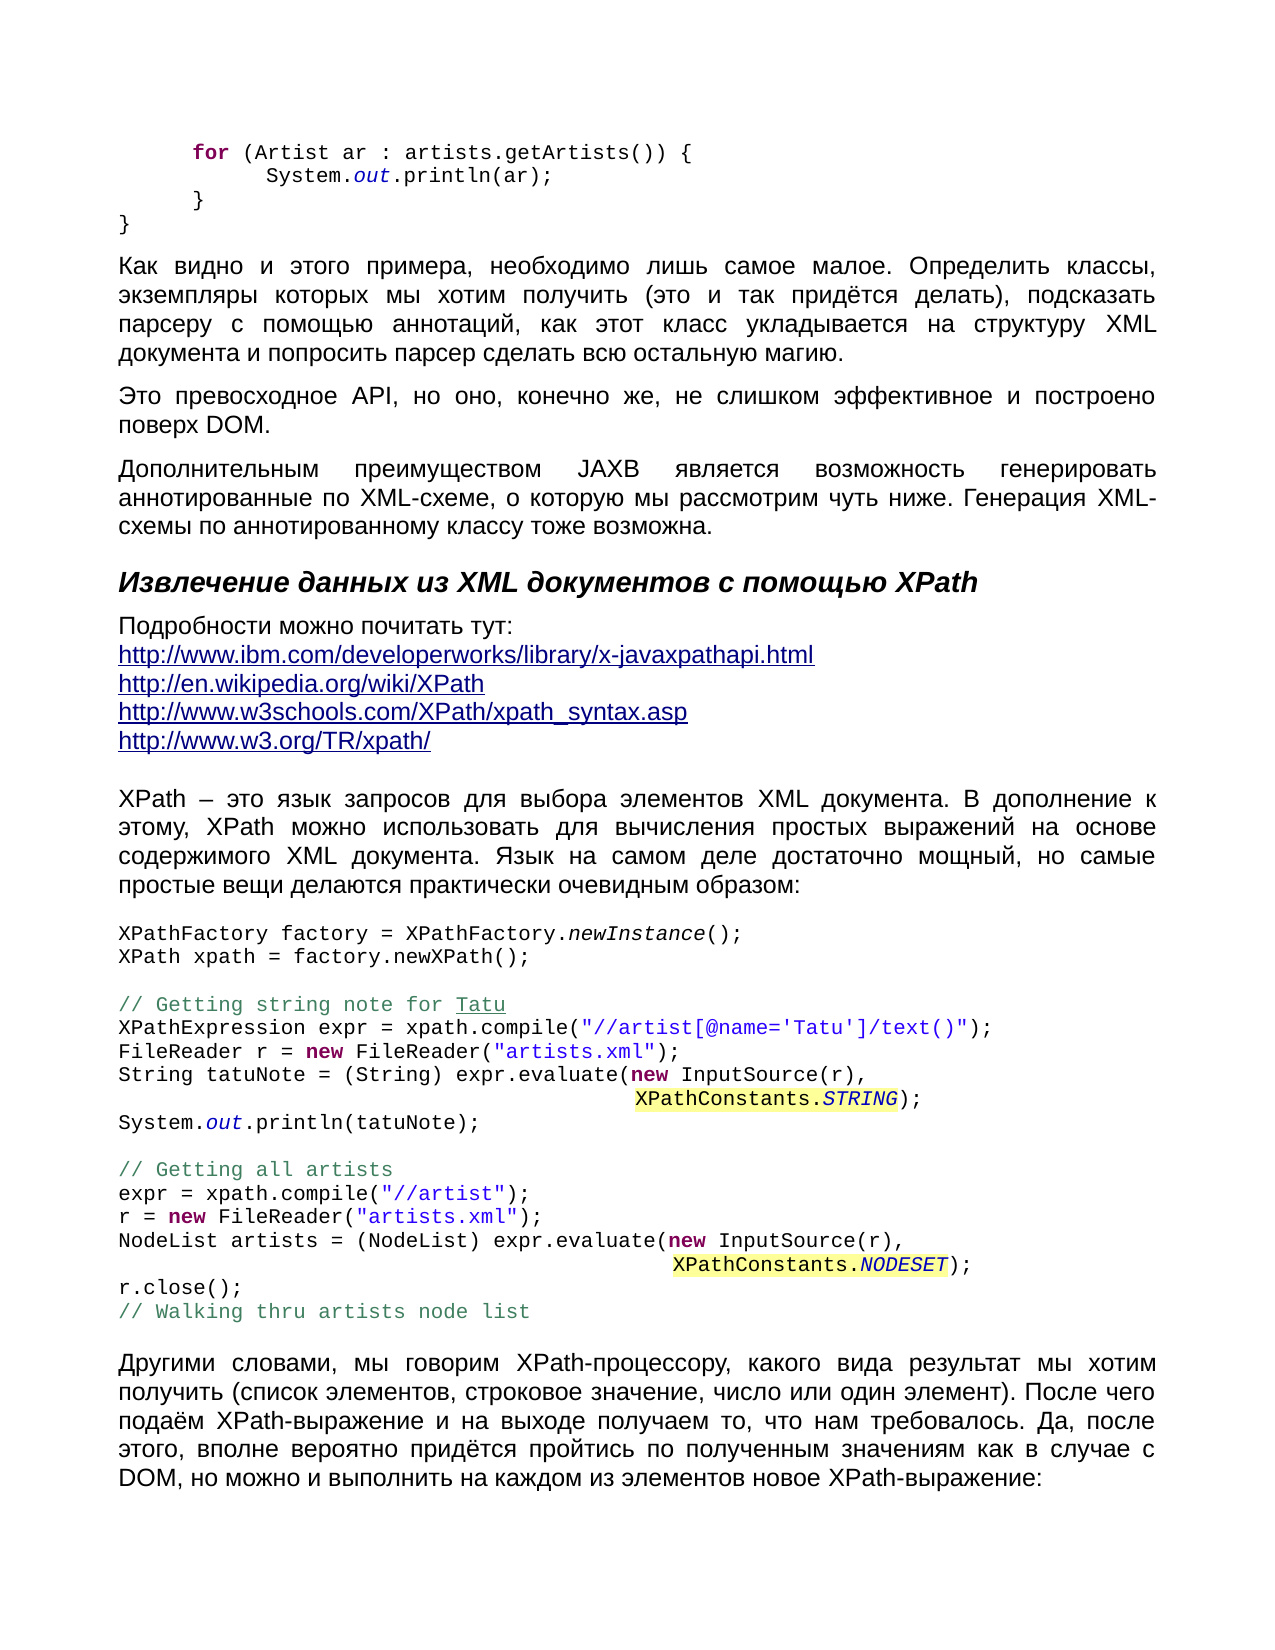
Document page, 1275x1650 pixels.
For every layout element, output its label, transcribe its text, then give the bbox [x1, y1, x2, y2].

subtitle Извлечение данных из XML документов с помощью XPath [118, 565, 1157, 599]
text Это превосходное API, но оно, конечно же, не слишком эффективное и построено поверх DOM. [118, 381, 1157, 439]
text NodeList artists = (NodeList) expr.evaluate(new InputSource(r), [118, 1230, 1157, 1254]
text r = new FileReader("artists.xml"); [118, 1206, 1157, 1230]
text FileReader r = new FileReader("artists.xml"); [118, 1041, 1157, 1064]
text XPathConstants.NODESET); [118, 1254, 1157, 1277]
text http://www.w3.org/TR/xpath/ [118, 726, 1157, 755]
text System.out.println(tatuNote); [118, 1112, 1157, 1135]
text XPathFactory factory = XPathFactory.newInstance(); [118, 923, 1157, 946]
text XPathConstants.STRING); [118, 1088, 1157, 1112]
text Дополнительным преимуществом JAXB является возможность генерировать аннотированные по XML-схеме, о которую мы рассмотрим чуть ниже. Генерация XML-схемы по аннотированному классу тоже возможна. [118, 454, 1157, 540]
text for (Artist ar : artists.getArtists()) { [118, 142, 1157, 165]
text Другими словами, мы говорим XPath-процессору, какого вида результат мы хотим получить (список элементов, строковое значение, число или один элемент). После чего подаём XPath-выражение и на выходе получаем то, что нам требовалось. Да, после этого, вполне вероятно придётся пройтись по полученным значениям как в случае с DOM, но можно и выполнить на каждом из элементов новое XPath-выражение: [118, 1348, 1157, 1492]
text expr = xpath.compile("//artist"); [118, 1183, 1157, 1206]
text } [118, 213, 1157, 236]
text Подробности можно почитать тут: [118, 611, 1157, 640]
text // Getting string note for Tatu [118, 993, 1157, 1017]
text System.out.println(ar); [118, 165, 1157, 189]
text } [118, 189, 1157, 213]
text Как видно и этого примера, необходимо лишь самое малое. Определить классы, экземпляры которых мы хотим получить (это и так придётся делать), подсказать парсеру с помощью аннотаций, как этот класс укладывается на структуру XML документа и попросить парсер сделать всю остальную магию. [118, 251, 1157, 366]
text http://www.w3schools.com/XPath/xpath_syntax.asp [118, 697, 1157, 726]
text XPath xpath = factory.newXPath(); [118, 946, 1157, 970]
text String tatuNote = (String) expr.evaluate(new InputSource(r), [118, 1064, 1157, 1088]
text XPath – это язык запросов для выбора элементов XML документа. В дополнение к этому, XPath можно использовать для вычисления простых выражений на основе содержимого XML документа. Язык на самом деле достаточно мощный, но самые простые вещи делаются практически очевидным образом: [118, 784, 1157, 899]
text XPathExpression expr = xpath.compile("//artist[@name='Tatu']/text()"); [118, 1017, 1157, 1041]
text http://www.ibm.com/developerworks/library/x-javaxpathapi.html [118, 640, 1157, 669]
text // Getting all artists [118, 1159, 1157, 1183]
text r.close(); [118, 1277, 1157, 1301]
text http://en.wikipedia.org/wiki/XPath [118, 669, 1157, 697]
text // Walking thru artists node list [118, 1301, 1157, 1324]
